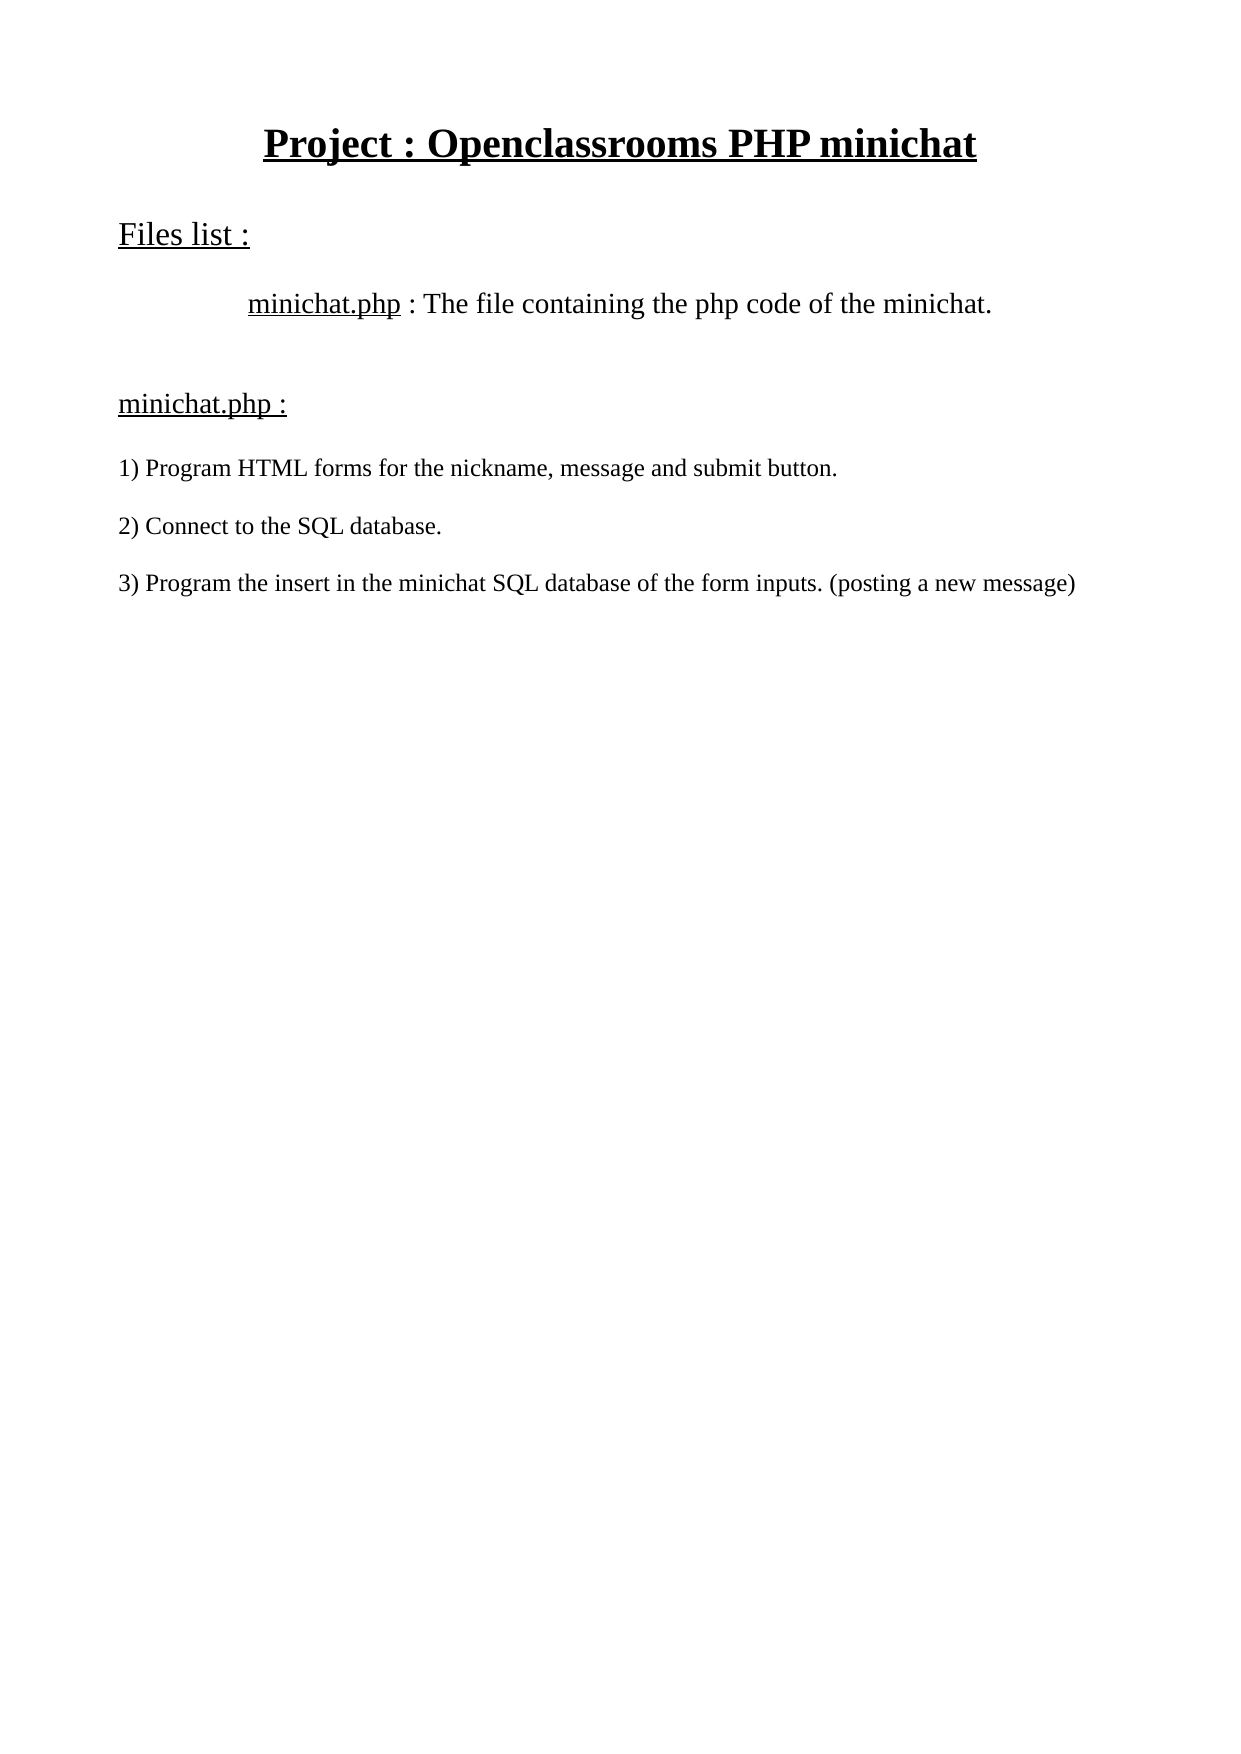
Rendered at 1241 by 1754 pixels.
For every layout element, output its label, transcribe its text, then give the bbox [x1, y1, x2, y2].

text minichat.php : The file containing the php code of the minichat. [118, 286, 1122, 319]
text 3) Program the insert in the minichat SQL database of the form inputs. (posting a new message) [118, 568, 1122, 597]
text Project : Openclassrooms PHP minichat [118, 118, 1122, 166]
text minichat.php : [118, 386, 1122, 420]
text 2) Connect to the SQL database. [118, 511, 1122, 540]
text Files list : [118, 214, 1122, 252]
text 1) Program HTML forms for the nickname, message and submit button. [118, 453, 1122, 482]
